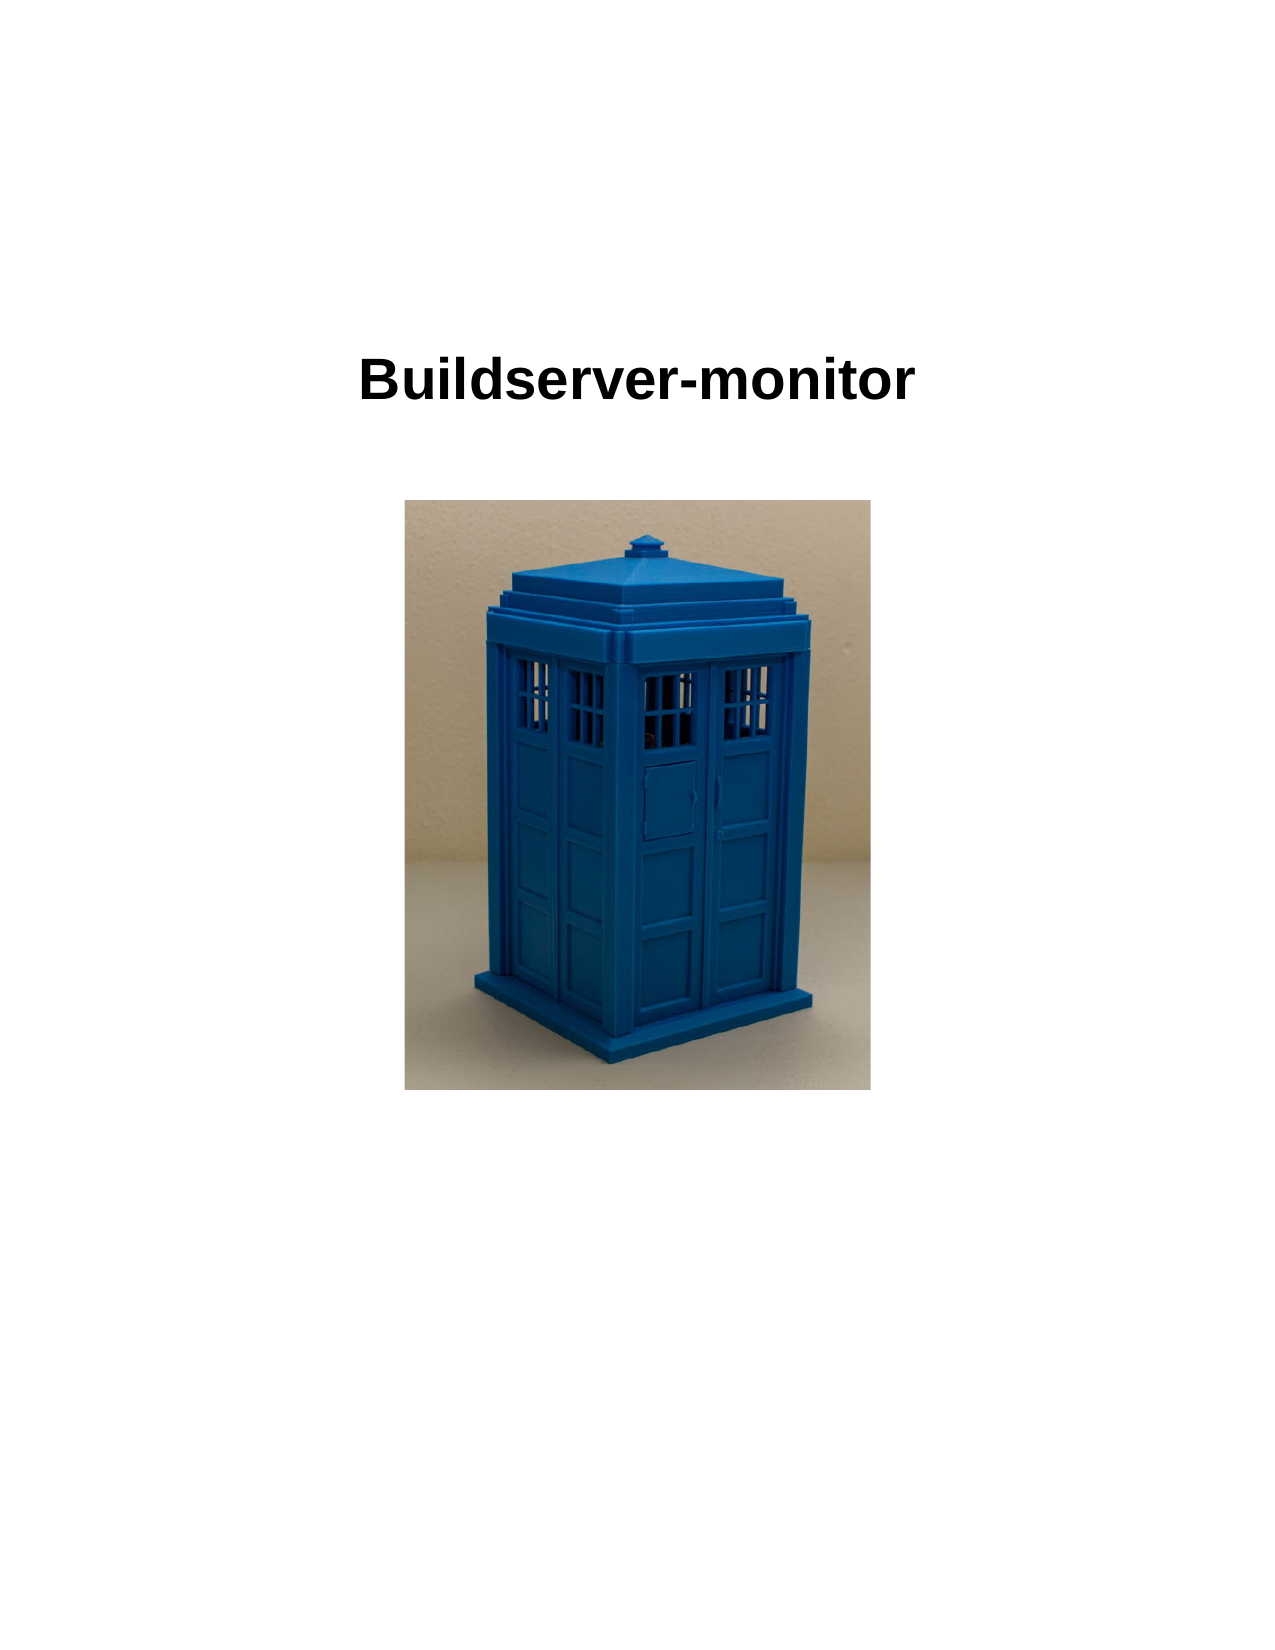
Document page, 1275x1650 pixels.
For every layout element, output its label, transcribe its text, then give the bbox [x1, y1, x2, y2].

title Buildserver-monitor [118, 344, 1157, 411]
picture [404, 500, 871, 1090]
